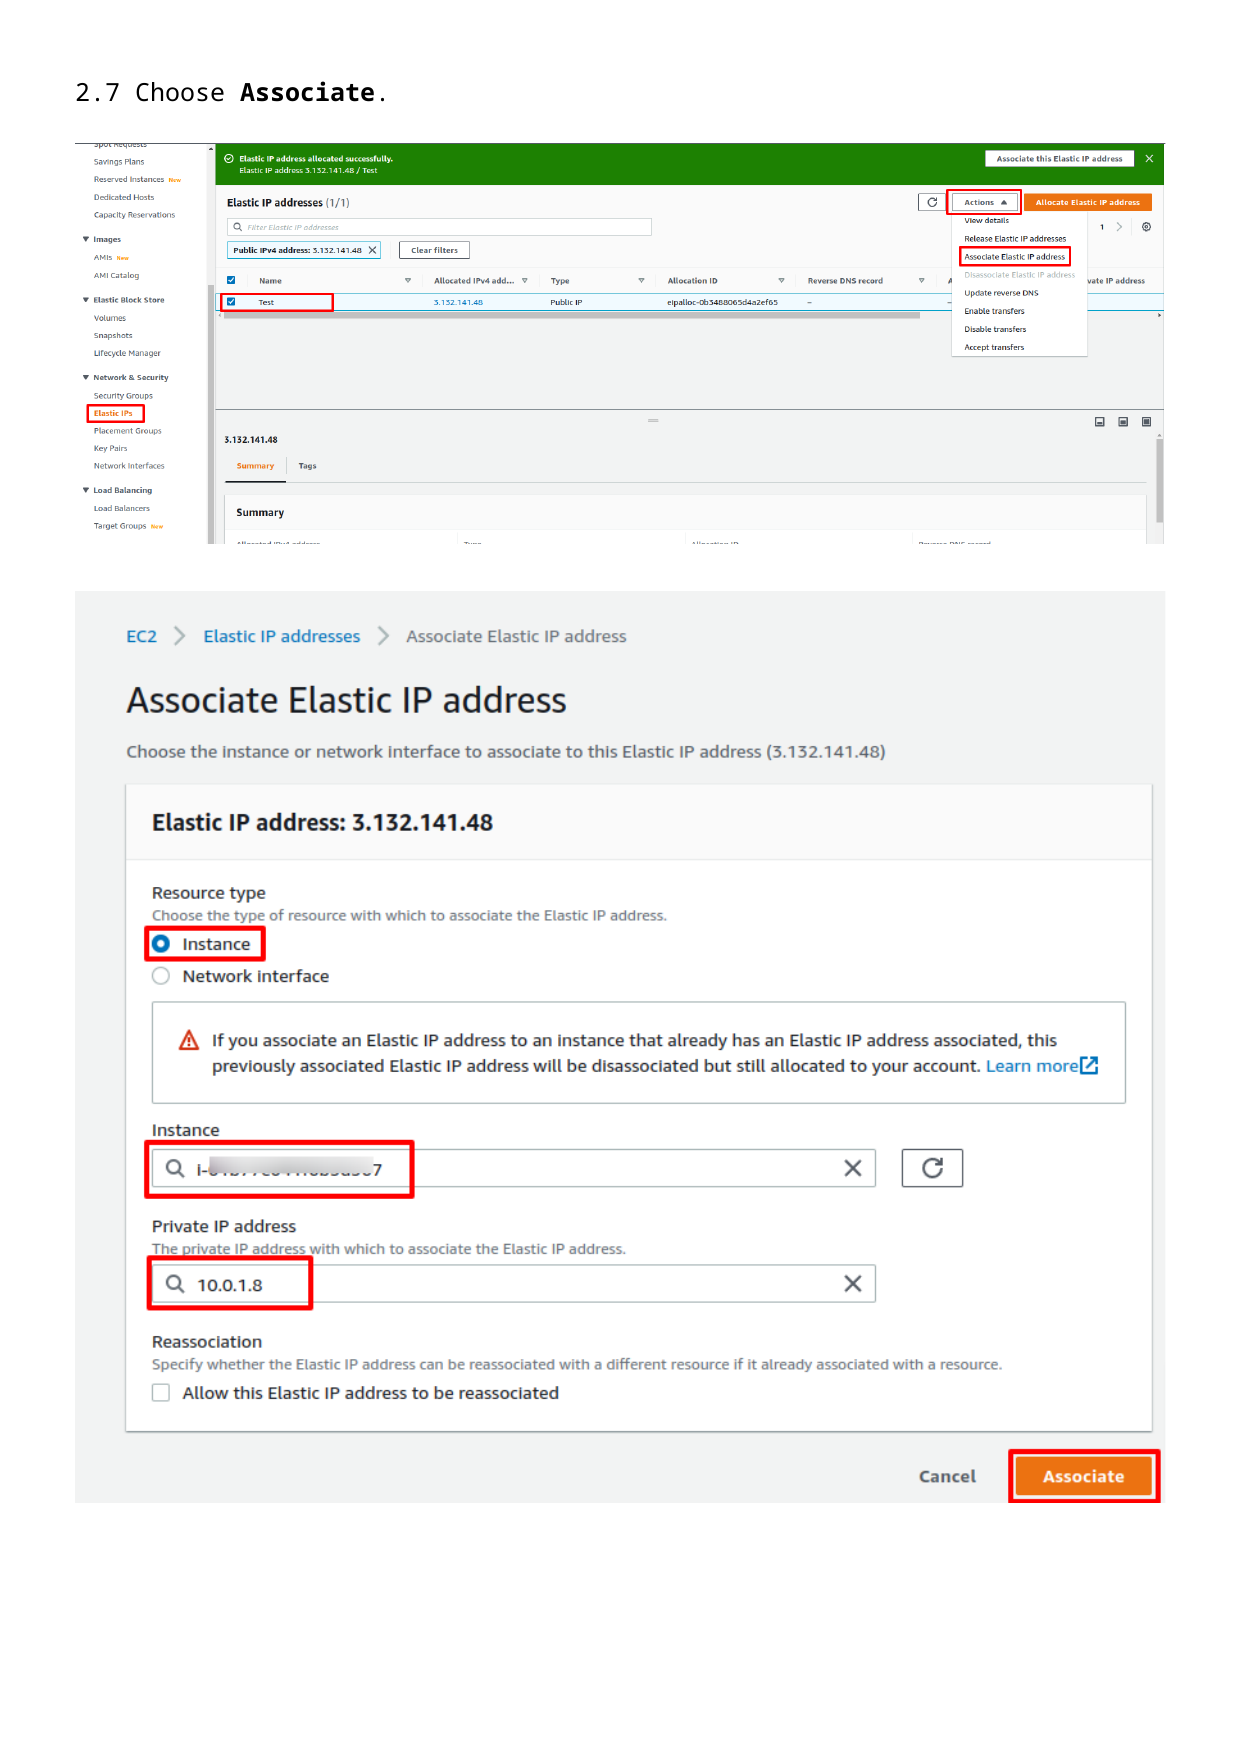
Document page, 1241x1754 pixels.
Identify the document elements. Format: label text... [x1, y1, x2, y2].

picture [75, 143, 1166, 544]
picture [75, 591, 1166, 1503]
text 2.7 Choose Associate. [75, 75, 1166, 109]
